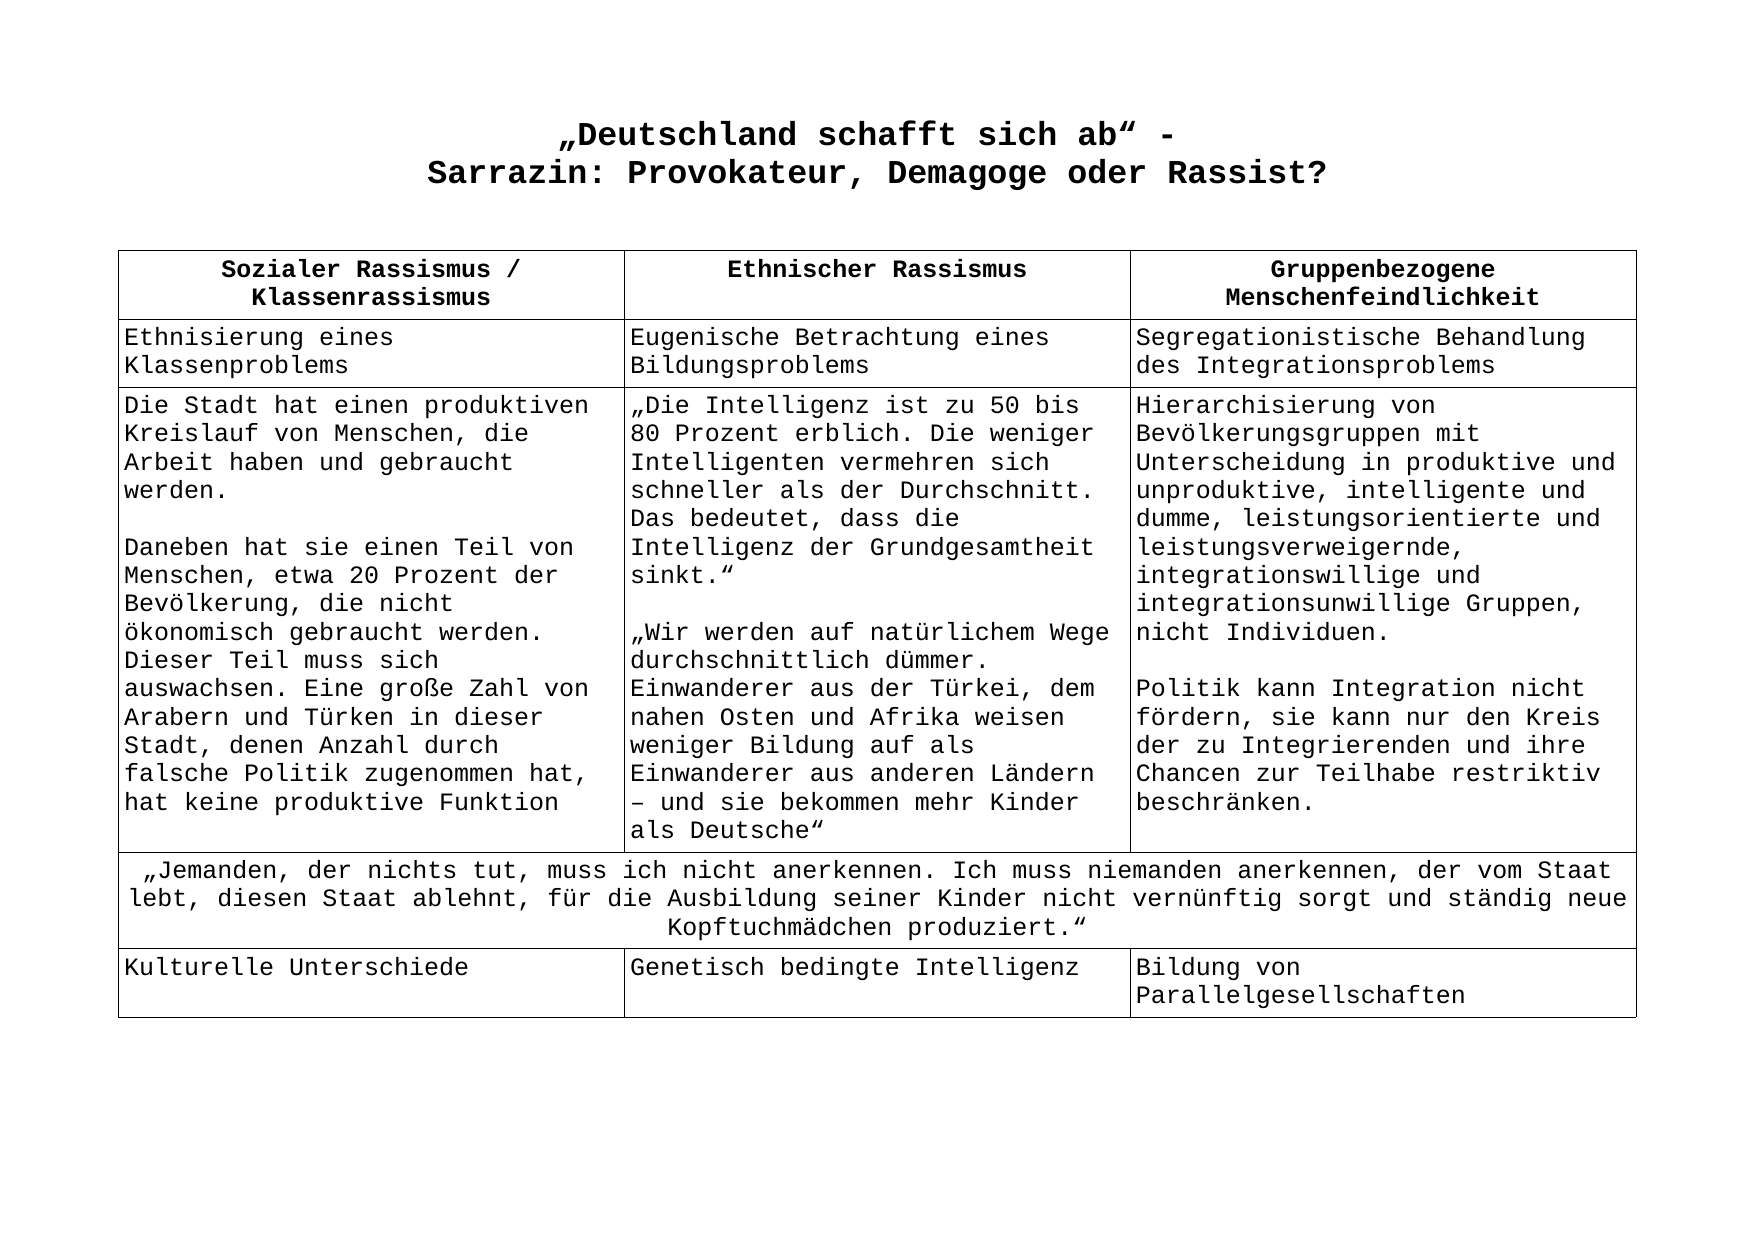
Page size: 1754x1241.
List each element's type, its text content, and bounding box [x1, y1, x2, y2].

table_cell Bildung von Parallelgesellschaften [1131, 949, 1636, 1017]
table_cell Kulturelle Unterschiede [119, 949, 624, 1017]
table_header Gruppenbezogene Menschenfeindlichkeit [1131, 251, 1636, 319]
table_cell Hierarchisierung von Bevölkerungsgruppen mit Unterscheidung in produktive und unproduktive, intelligente und dumme, leistungsorientierte und leistungsverweigernde, integrationswillige und integrationsunwillige Gruppen, nicht Individuen. Politik kann Integration nicht fördern, sie kann nur den Kreis der zu Integrierenden und ihre Chancen zur Teilhabe restriktiv beschränken. [1131, 388, 1636, 852]
table_cell Genetisch bedingte Intelligenz [625, 949, 1130, 1017]
table_header Ethnischer Rassismus [625, 251, 1130, 319]
table_cell „Jemanden, der nichts tut, muss ich nicht anerkennen. Ich muss niemanden anerkennen, der vom Staat lebt, diesen Staat ablehnt, für die Ausbildung seiner Kinder nicht vernünftig sorgt und ständig neue Kopftuchmädchen produziert.“ [119, 853, 1636, 948]
text Sarrazin: Provokateur, Demagoge oder Rassist? [118, 156, 1636, 194]
text „Deutschland schafft sich ab“ - [118, 118, 1636, 156]
table_cell Ethnisierung eines Klassenproblems [119, 320, 624, 387]
table_cell Eugenische Betrachtung eines Bildungsproblems [625, 320, 1130, 387]
table_header Sozialer Rassismus / Klassenrassismus [119, 251, 624, 319]
table_cell „Die Intelligenz ist zu 50 bis 80 Prozent erblich. Die weniger Intelligenten vermehren sich schneller als der Durchschnitt. Das bedeutet, dass die Intelligenz der Grundgesamtheit sinkt.“ „Wir werden auf natürlichem Wege durchschnittlich dümmer. Einwanderer aus der Türkei, dem nahen Osten und Afrika weisen weniger Bildung auf als Einwanderer aus anderen Ländern – und sie bekommen mehr Kinder als Deutsche“ [625, 388, 1130, 852]
table_cell Die Stadt hat einen produktiven Kreislauf von Menschen, die Arbeit haben und gebraucht werden. Daneben hat sie einen Teil von Menschen, etwa 20 Prozent der Bevölkerung, die nicht ökonomisch gebraucht werden. Dieser Teil muss sich auswachsen. Eine große Zahl von Arabern und Türken in dieser Stadt, denen Anzahl durch falsche Politik zugenommen hat, hat keine produktive Funktion [119, 388, 624, 852]
table_cell Segregationistische Behandlung des Integrationsproblems [1131, 320, 1636, 387]
